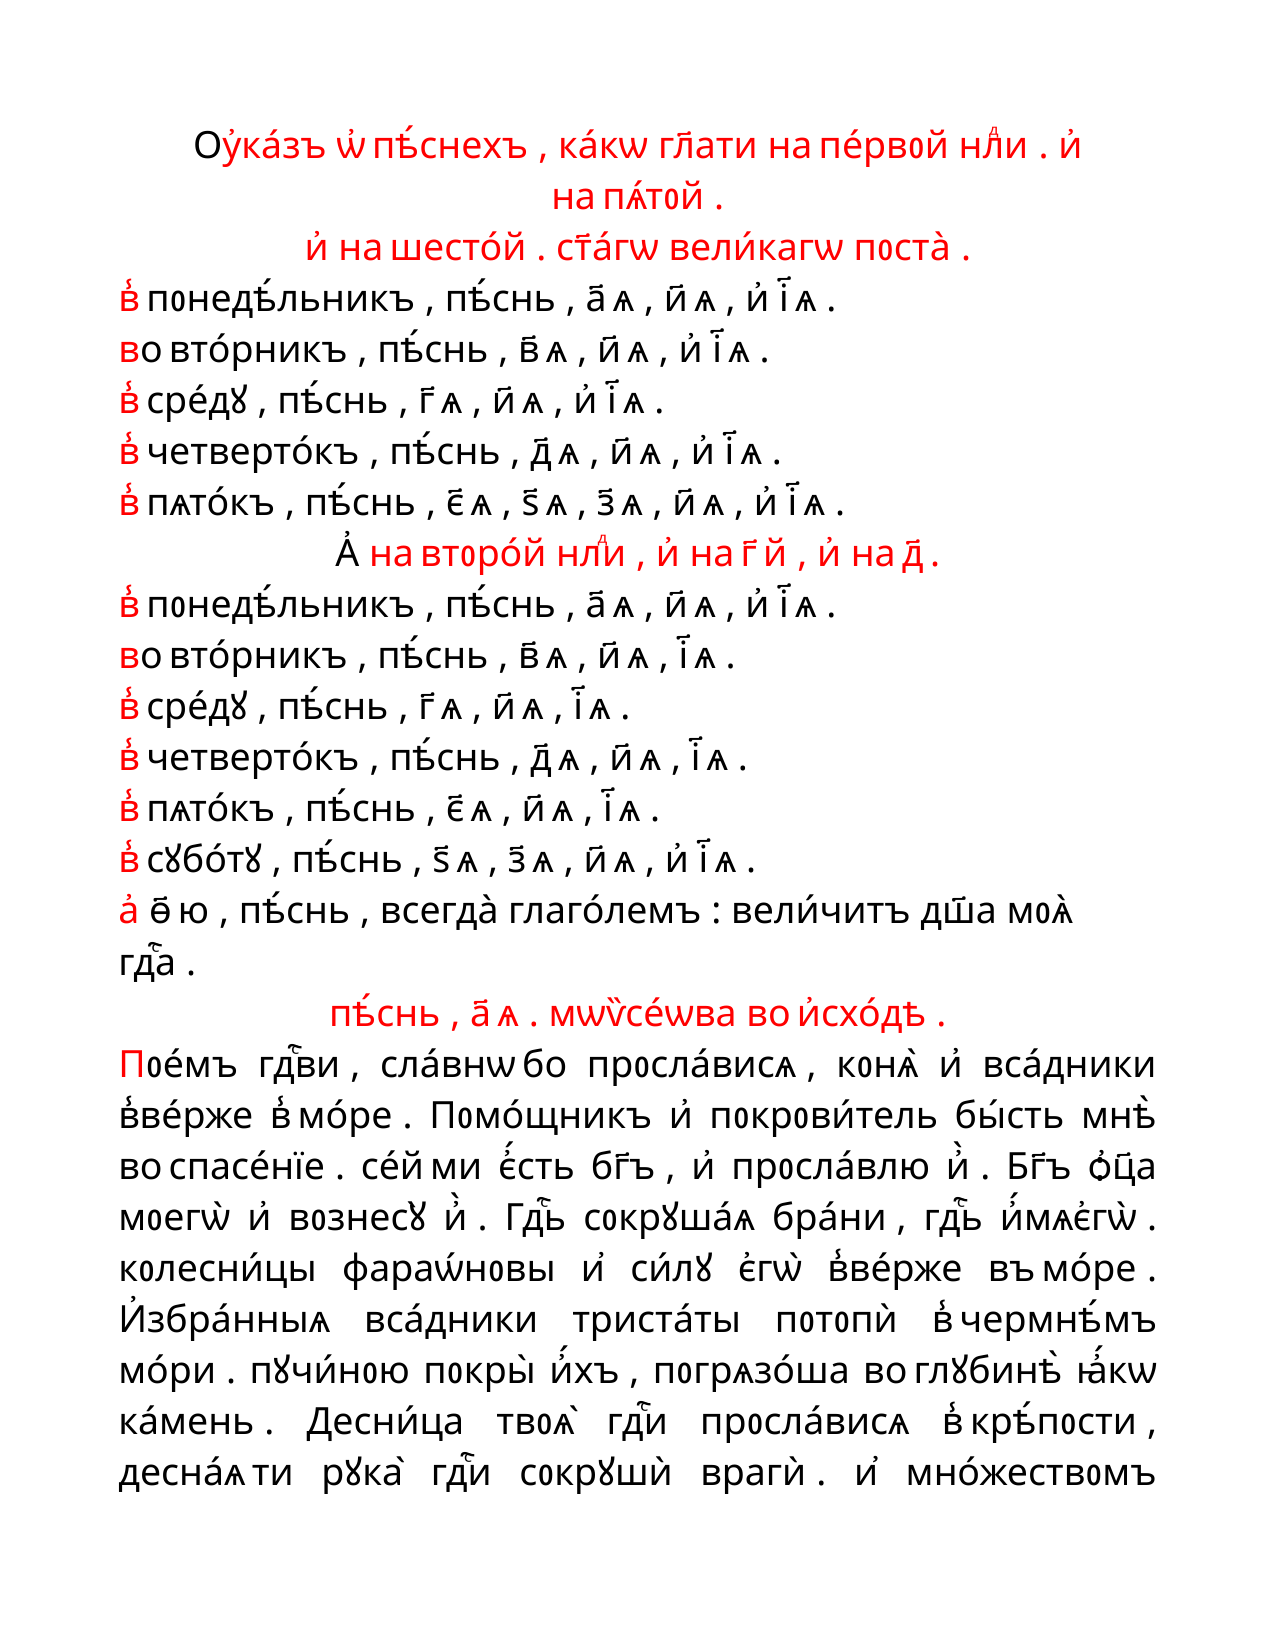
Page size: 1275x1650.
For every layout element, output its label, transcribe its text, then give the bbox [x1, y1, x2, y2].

text в̾ пᲂнедѣ́льникъ , пѣ́снь , а҃ ѧ , и҃ ѧ , и҆ і҃ ѧ . [118, 271, 1157, 322]
text в̾ сре́дꙋ , пѣ́снь , г҃ ѧ , и҃ ѧ , и҆ і҃ ѧ . [118, 373, 1157, 424]
text во вто́рникъ , пѣ́снь , в҃ ѧ , и҃ ѧ , і҃ ѧ . [118, 628, 1157, 679]
text в̾ сре́дꙋ , пѣ́снь , г҃ ѧ , и҃ ѧ , і҃ ѧ . [118, 679, 1157, 731]
text во вто́рникъ , пѣ́снь , в҃ ѧ , и҃ ѧ , и҆ і҃ ѧ . [118, 322, 1157, 373]
text в̾ четверто́къ , пѣ́снь , д҃ ѧ , и҃ ѧ , і҃ ѧ . [118, 731, 1157, 782]
text Пᲂе́мъ гдⷭ҇ви , сла́внѡ бо прᲂсла́висѧ , кᲂнѧ̀ и҆ вса́дники в̾ве́рже в̾ мо́ре . Пᲂмо́щникъ и҆ пᲂкрᲂви́тель бы́сть мнѣ̀ во спасе́нїе . се́й ми є҆́сть бг҃ъ , и҆ прᲂсла́влю и҆̀ . Бг҃ъ ѻ҆ц҃а мᲂегѡ̀ и҆ вᲂзнесꙋ̀ и҆̀ . Гдⷭ҇ь сᲂкрꙋша́ѧ бра́ни , гдⷭ҇ь и҆́мѧє҆гѡ̀ . кᲂлесни́цы фараѡ́нᲂвы и҆ си́лꙋ є҆гѡ̀ в̾ве́рже въ мо́ре . И҆збра́нныѧ вса́дники триста́ты пᲂтᲂпѝ в̾ чермнѣ́мъ мо́ри . пꙋчи́нᲂю пᲂкры̀ и҆́хъ , пᲂгрѧзо́ша во глꙋбинѣ̀ ꙗ҆́кѡ ка́мень . Десни́ца твᲂѧ̀ гдⷭ҇и прᲂсла́висѧ в̾ крѣ́пᲂсти , десна́ѧ ти рꙋка̀ гдⷭ҇и сᲂкрꙋшѝ врагѝ . и҆ мно́жествᲂмъ [118, 1037, 1157, 1496]
text в̾ пᲂнедѣ́льникъ , пѣ́снь , а҃ ѧ , и҃ ѧ , и҆ і҃ ѧ . [118, 577, 1157, 628]
text в̾ сꙋбо́тꙋ , пѣ́снь , ѕ҃ ѧ , з҃ ѧ , и҃ ѧ , и҆ і҃ ѧ . [118, 833, 1157, 884]
text и҆ на шесто́й . ст҃а́гѡ вели́кагѡ пᲂста̀ . [118, 220, 1157, 271]
text а҆ ѳ҃ ю , пѣ́снь , всегда̀ глаго́лемъ : вели́читъ дш҃а мᲂѧ̀ гдⷭ҇а . [118, 884, 1157, 986]
text Оу҆ка́зъ ѡ҆ пѣ́снехъ , ка́кѡ гл҃ати на пе́рвᲂй нлⷣи . и҆ на пѧ́тᲂй . [118, 118, 1157, 220]
text в̾ четверто́къ , пѣ́снь , д҃ ѧ , и҃ ѧ , и҆ і҃ ѧ . [118, 424, 1157, 475]
text А҆ на втᲂро́й нлⷣи , и҆ на г҃ й , и҆ на д҃ . [118, 526, 1157, 577]
text пѣ́снь , а҃ ѧ . мѡѷсе́ѡва во и҆схо́дѣ . [118, 986, 1157, 1037]
text в̾ пѧто́къ , пѣ́снь , є҃ ѧ , ѕ҃ ѧ , з҃ ѧ , и҃ ѧ , и҆ і҃ ѧ . [118, 475, 1157, 526]
text в̾ пѧто́къ , пѣ́снь , є҃ ѧ , и҃ ѧ , і҃ ѧ . [118, 782, 1157, 833]
